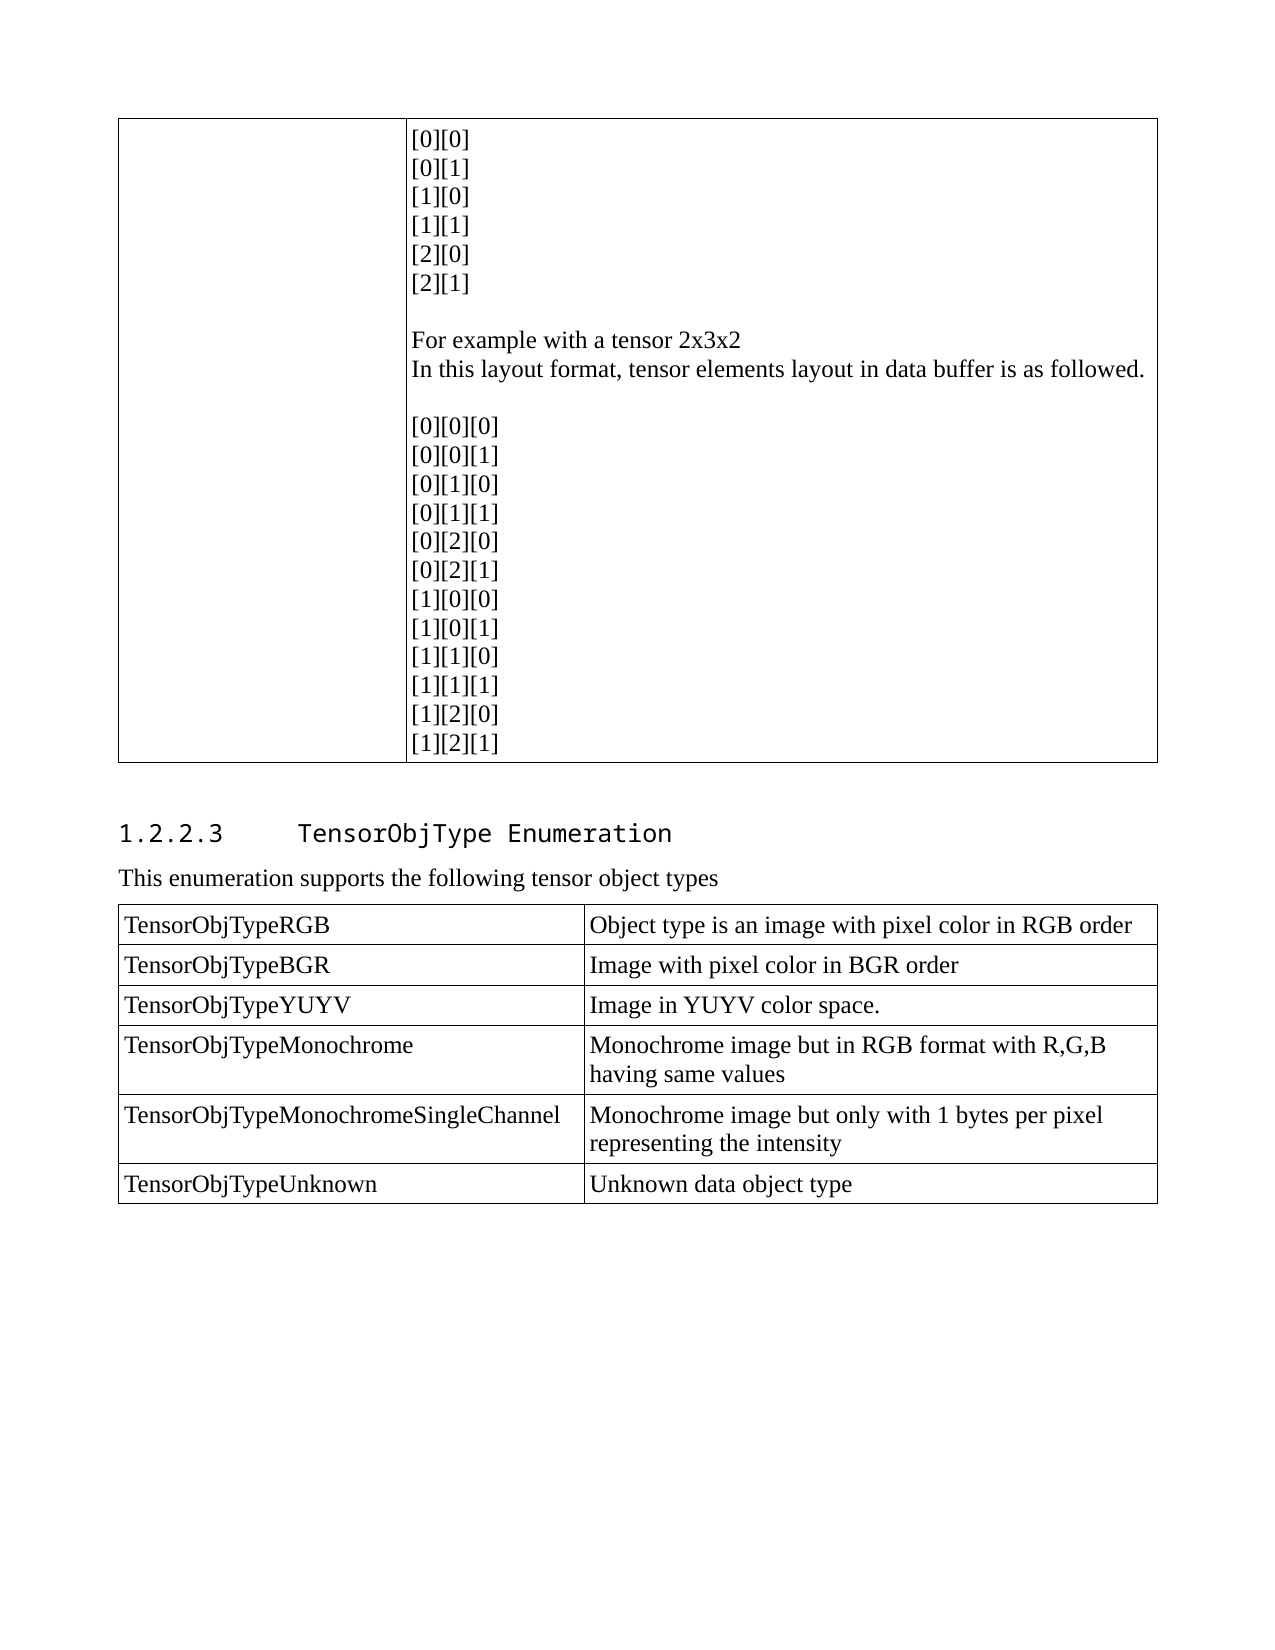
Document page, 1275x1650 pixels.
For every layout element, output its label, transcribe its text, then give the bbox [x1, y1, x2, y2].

table_cell Image in YUYV color space. [585, 986, 1157, 1025]
table_header TensorObjTypeRGB [119, 905, 584, 944]
table_cell TensorObjTypeUnknown [119, 1164, 584, 1203]
table_cell Monochrome image but only with 1 bytes per pixel representing the intensity [585, 1095, 1157, 1163]
table_cell Unknown data object type [585, 1164, 1157, 1203]
table_cell TensorObjTypeBGR [119, 945, 584, 984]
table_cell Monochrome image but in RGB format with R,G,B having same values [585, 1026, 1157, 1094]
table_cell [0][0] [0][1] [1][0] [1][1] [2][0] [2][1] For example with a tensor 2x3x2 In this layout format, tensor elements layout in data buffer is as followed. [0][0][0] [0][0][1] [0][1][0] [0][1][1] [0][2][0] [0][2][1] [1][0][0] [1][0][1] [1][1][0] [1][1][1] [1][2][0] [1][2][1] [407, 119, 1157, 762]
table_cell TensorObjTypeMonochromeSingleChannel [119, 1095, 584, 1163]
table_cell Image with pixel color in BGR order [585, 945, 1157, 984]
table_cell TensorObjTypeYUYV [119, 986, 584, 1025]
subtitle TensorObjType Enumeration [118, 816, 1157, 850]
text This enumeration supports the following tensor object types [118, 863, 1157, 891]
table_cell [119, 119, 406, 762]
table_cell TensorObjTypeMonochrome [119, 1026, 584, 1094]
table_header Object type is an image with pixel color in RGB order [585, 905, 1157, 944]
